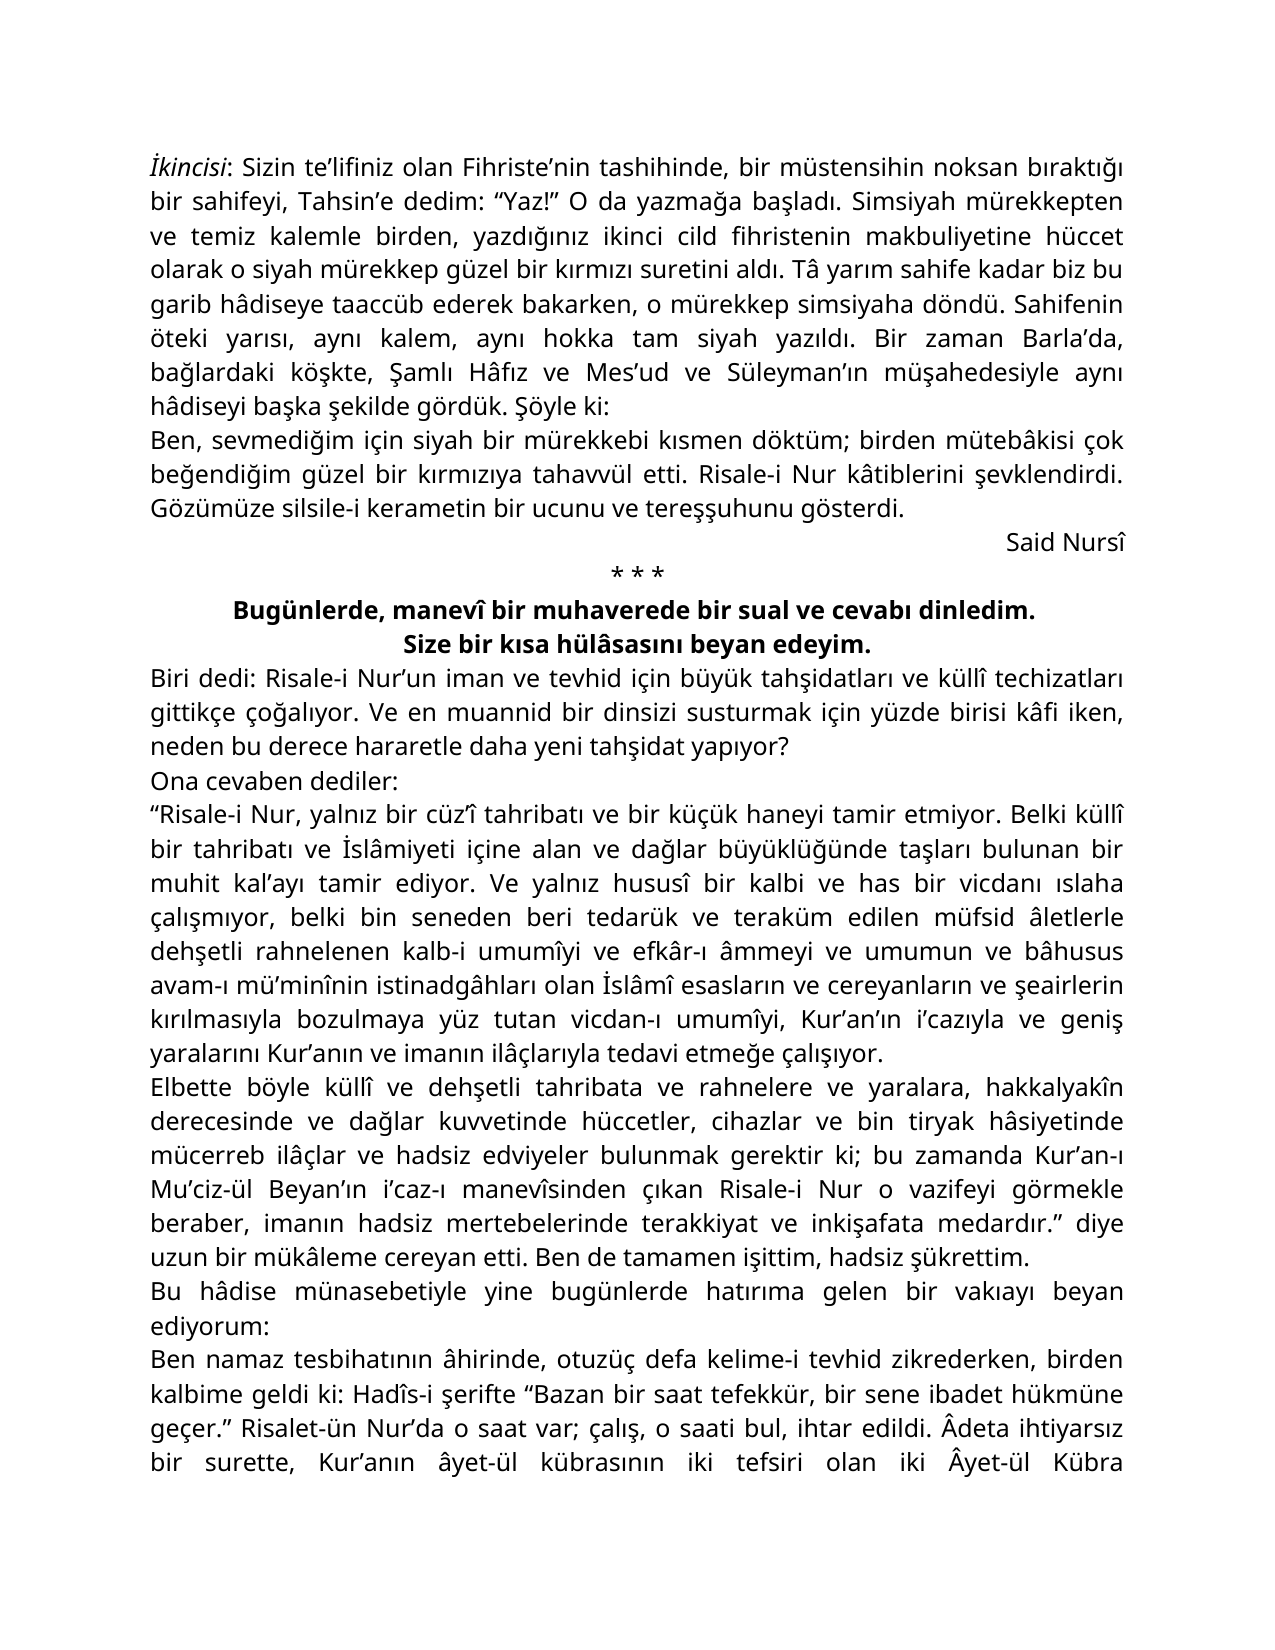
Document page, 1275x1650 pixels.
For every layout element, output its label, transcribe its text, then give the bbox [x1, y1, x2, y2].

text Biri dedi: Risale-i Nur’un iman ve tevhid için büyük tahşidatları ve küllî techizatları gittikçe çoğalıyor. Ve en muannid bir dinsizi susturmak için yüzde birisi kâfi iken, neden bu derece hararetle daha yeni tahşidat yapıyor? [150, 661, 1125, 763]
text Ben namaz tesbihatının âhirinde, otuzüç defa kelime-i tevhid zikrederken, birden kalbime geldi ki: Hadîs-i şerifte “Bazan bir saat tefekkür, bir sene ibadet hükmüne geçer.” Risalet-ün Nur’da o saat var; çalış, o saati bul, ihtar edildi. Âdeta ihtiyarsız bir surette, Kur’anın âyet-ül kübrasının iki tefsiri olan iki Âyet-ül Kübra [150, 1342, 1125, 1478]
text İkincisi: Sizin te’lifiniz olan Fihriste’nin tashihinde, bir müstensihin noksan bıraktığı bir sahifeyi, Tahsin’e dedim: “Yaz!” O da yazmağa başladı. Simsiyah mürekkepten ve temiz kalemle birden, yazdığınız ikinci cild fihristenin makbuliyetine hüccet olarak o siyah mürekkep güzel bir kırmızı suretini aldı. Tâ yarım sahife kadar biz bu garib hâdiseye taaccüb ederek bakarken, o mürekkep simsiyaha döndü. Sahifenin öteki yarısı, aynı kalem, aynı hokka tam siyah yazıldı. Bir zaman Barla’da, bağlardaki köşkte, Şamlı Hâfız ve Mes’ud ve Süleyman’ın müşahedesiyle aynı hâdiseyi başka şekilde gördük. Şöyle ki: [150, 150, 1125, 422]
text Said Nursî [150, 525, 1125, 559]
subtitle Bugünlerde, manevî bir muhaverede bir sual ve cevabı dinledim. Size bir kısa hülâsasını beyan edeyim. [150, 593, 1125, 661]
text * * * [150, 559, 1125, 593]
text Ona cevaben dediler: [150, 763, 1125, 797]
text Ben, sevmediğim için siyah bir mürekkebi kısmen döktüm; birden mütebâkisi çok beğendiğim güzel bir kırmızıya tahavvül etti. Risale-i Nur kâtiblerini şevklendirdi. Gözümüze silsile-i kerametin bir ucunu ve tereşşuhunu gösterdi. [150, 422, 1125, 525]
text Elbette böyle küllî ve dehşetli tahribata ve rahnelere ve yaralara, hakkalyakîn derecesinde ve dağlar kuvvetinde hüccetler, cihazlar ve bin tiryak hâsiyetinde mücerreb ilâçlar ve hadsiz edviyeler bulunmak gerektir ki; bu zamanda Kur’an-ı Mu’ciz-ül Beyan’ın i’caz-ı manevîsinden çıkan Risale-i Nur o vazifeyi görmekle beraber, imanın hadsiz mertebelerinde terakkiyat ve inkişafata medardır.” diye uzun bir mükâleme cereyan etti. Ben de tamamen işittim, hadsiz şükrettim. [150, 1070, 1125, 1274]
text Bu hâdise münasebetiyle yine bugünlerde hatırıma gelen bir vakıayı beyan ediyorum: [150, 1274, 1125, 1342]
text “Risale-i Nur, yalnız bir cüz’î tahribatı ve bir küçük haneyi tamir etmiyor. Belki küllî bir tahribatı ve İslâmiyeti içine alan ve dağlar büyüklüğünde taşları bulunan bir muhit kal’ayı tamir ediyor. Ve yalnız hususî bir kalbi ve has bir vicdanı ıslaha çalışmıyor, belki bin seneden beri tedarük ve teraküm edilen müfsid âletlerle dehşetli rahnelenen kalb-i umumîyi ve efkâr-ı âmmeyi ve umumun ve bâhusus avam-ı mü’minînin istinadgâhları olan İslâmî esasların ve cereyanların ve şeairlerin kırılmasıyla bozulmaya yüz tutan vicdan-ı umumîyi, Kur’an’ın i’cazıyla ve geniş yaralarını Kur’anın ve imanın ilâçlarıyla tedavi etmeğe çalışıyor. [150, 797, 1125, 1070]
